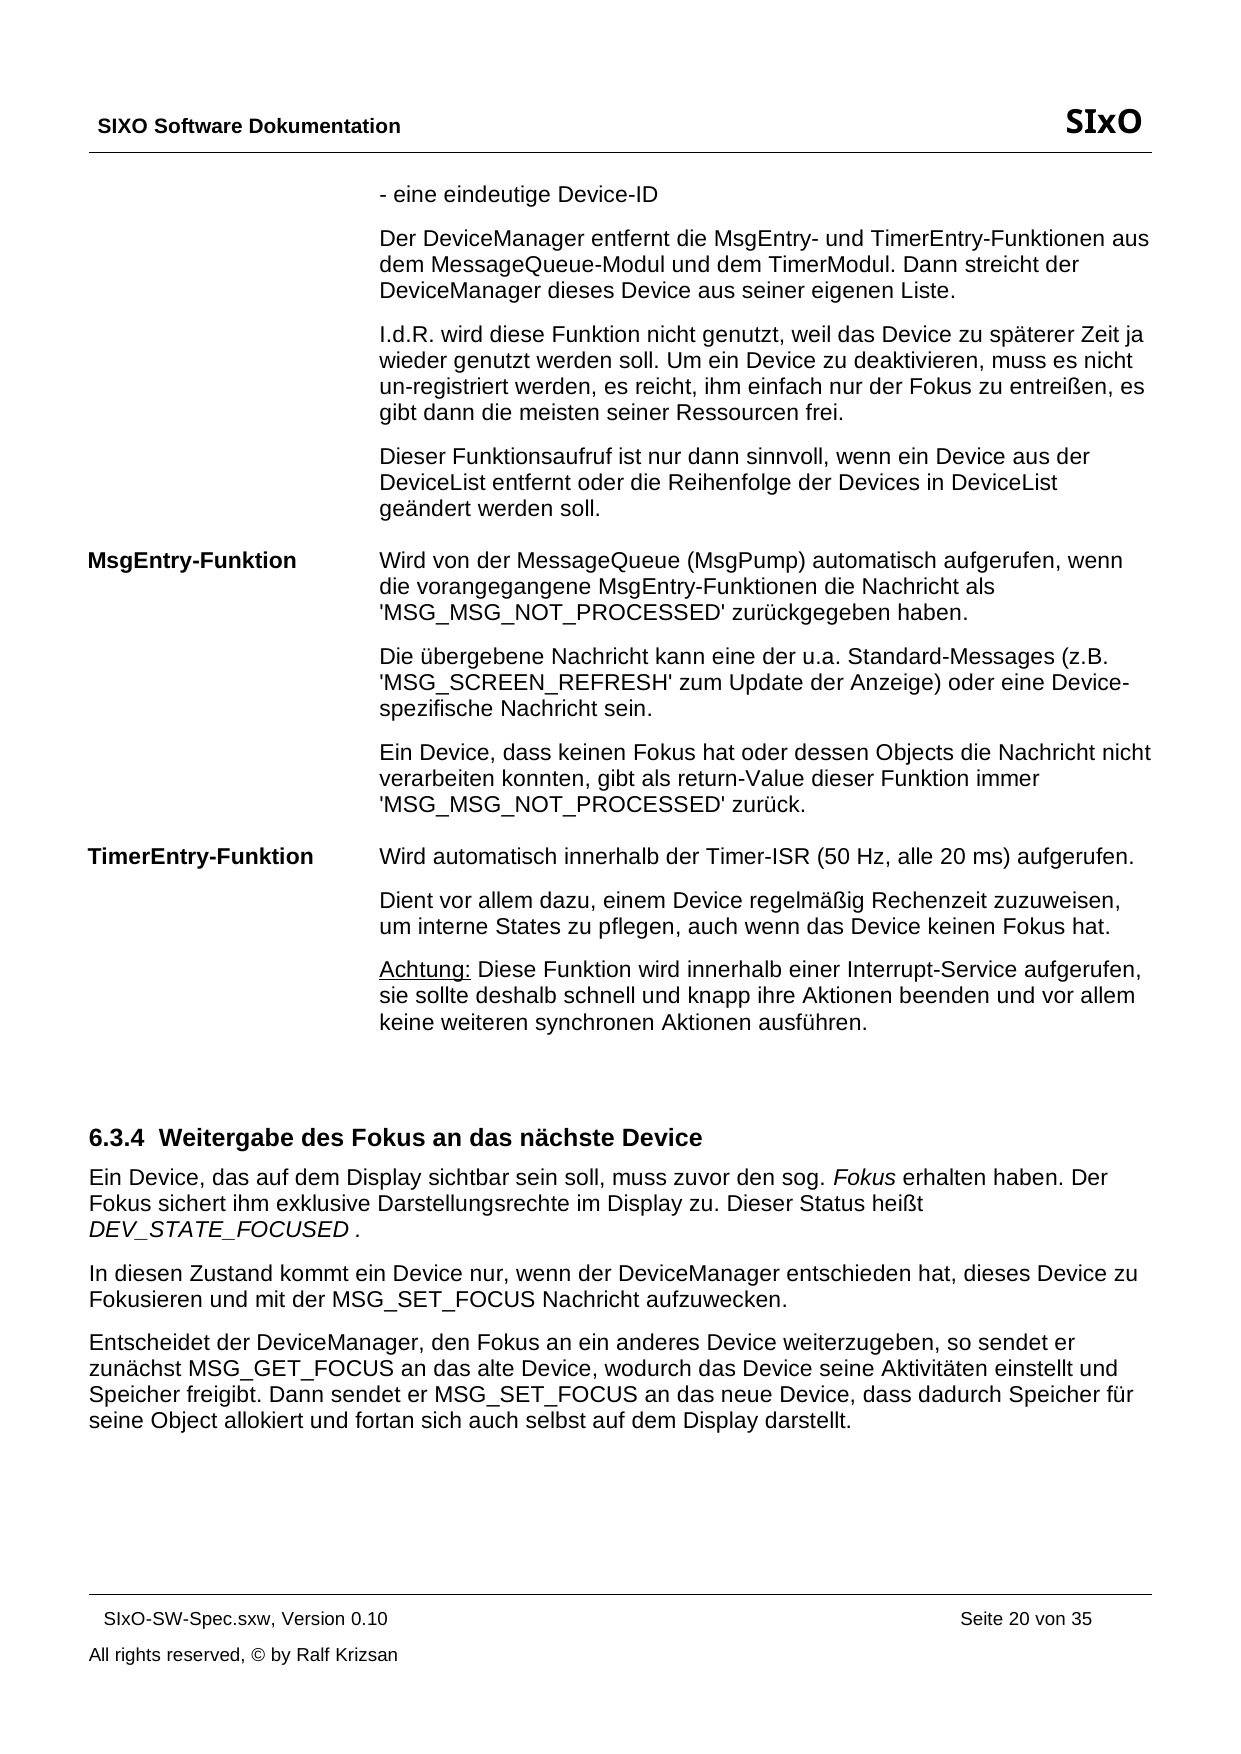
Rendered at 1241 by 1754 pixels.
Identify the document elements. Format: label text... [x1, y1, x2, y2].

text Entscheidet der DeviceManager, den Fokus an ein anderes Device weiterzugeben, so sendet er zunächst MSG_GET_FOCUS an das alte Device, wodurch das Device seine Aktivitäten einstellt und Speicher freigibt. Dann sendet er MSG_SET_FOCUS an das neue Device, dass dadurch Speicher für seine Object allokiert und fortan sich auch selbst auf dem Display darstellt. [88, 1330, 1152, 1434]
table_cell Wird von der MessageQueue (MsgPump) automatisch aufgerufen, wenn die vorangegangene MsgEntry-Funktionen die Nachricht als 'MSG_MSG_NOT_PROCESSED' zurückgegeben haben. Die übergebene Nachricht kann eine der u.a. Standard-Messages (z.B. 'MSG_SCREEN_REFRESH' zum Update der Anzeige) oder eine Device-spezifische Nachricht sein. Ein Device, dass keinen Fokus hat oder dessen Objects die Nachricht nicht verarbeiten konnten, gibt als return-Value dieser Funktion immer 'MSG_MSG_NOT_PROCESSED' zurück. [379, 548, 1152, 843]
table_cell MsgEntry-Funktion [87, 548, 379, 843]
text Ein Device, das auf dem Display sichtbar sein soll, muss zuvor den sog. Fokus erhalten haben. Der Fokus sichert ihm exklusive Darstellungsrechte im Display zu. Dieser Status heißt DEV_STATE_FOCUSED . [88, 1164, 1152, 1242]
table_cell Wird automatisch innerhalb der Timer-ISR (50 Hz, alle 20 ms) aufgerufen. Dient vor allem dazu, einem Device regelmäßig Rechenzeit zuzuweisen, um interne States zu pflegen, auch wenn das Device keinen Fokus hat. Achtung: Diese Funktion wird innerhalb einer Interrupt-Service aufgerufen, sie sollte deshalb schnell und knapp ihre Aktionen beenden und vor allem keine weiteren synchronen Aktionen ausführen. [379, 843, 1152, 1061]
table_cell TimerEntry-Funktion [87, 843, 379, 1061]
subtitle Weitergabe des Fokus an das nächste Device [88, 1124, 1152, 1152]
text In diesen Zustand kommt ein Device nur, wenn der DeviceManager entschieden hat, dieses Device zu Fokusieren und mit der MSG_SET_FOCUS Nachricht aufzuwecken. [88, 1260, 1152, 1312]
table_cell [87, 182, 379, 547]
table_cell - eine eindeutige Device-ID Der DeviceManager entfernt die MsgEntry- und TimerEntry-Funktionen aus dem MessageQueue-Modul und dem TimerModul. Dann streicht der DeviceManager dieses Device aus seiner eigenen Liste. I.d.R. wird diese Funktion nicht genutzt, weil das Device zu späterer Zeit ja wieder genutzt werden soll. Um ein Device zu deaktivieren, muss es nicht un-registriert werden, es reicht, ihm einfach nur der Fokus zu entreißen, es gibt dann die meisten seiner Ressourcen frei. Dieser Funktionsaufruf ist nur dann sinnvoll, wenn ein Device aus der DeviceList entfernt oder die Reihenfolge der Devices in DeviceList geändert werden soll. [379, 182, 1152, 547]
